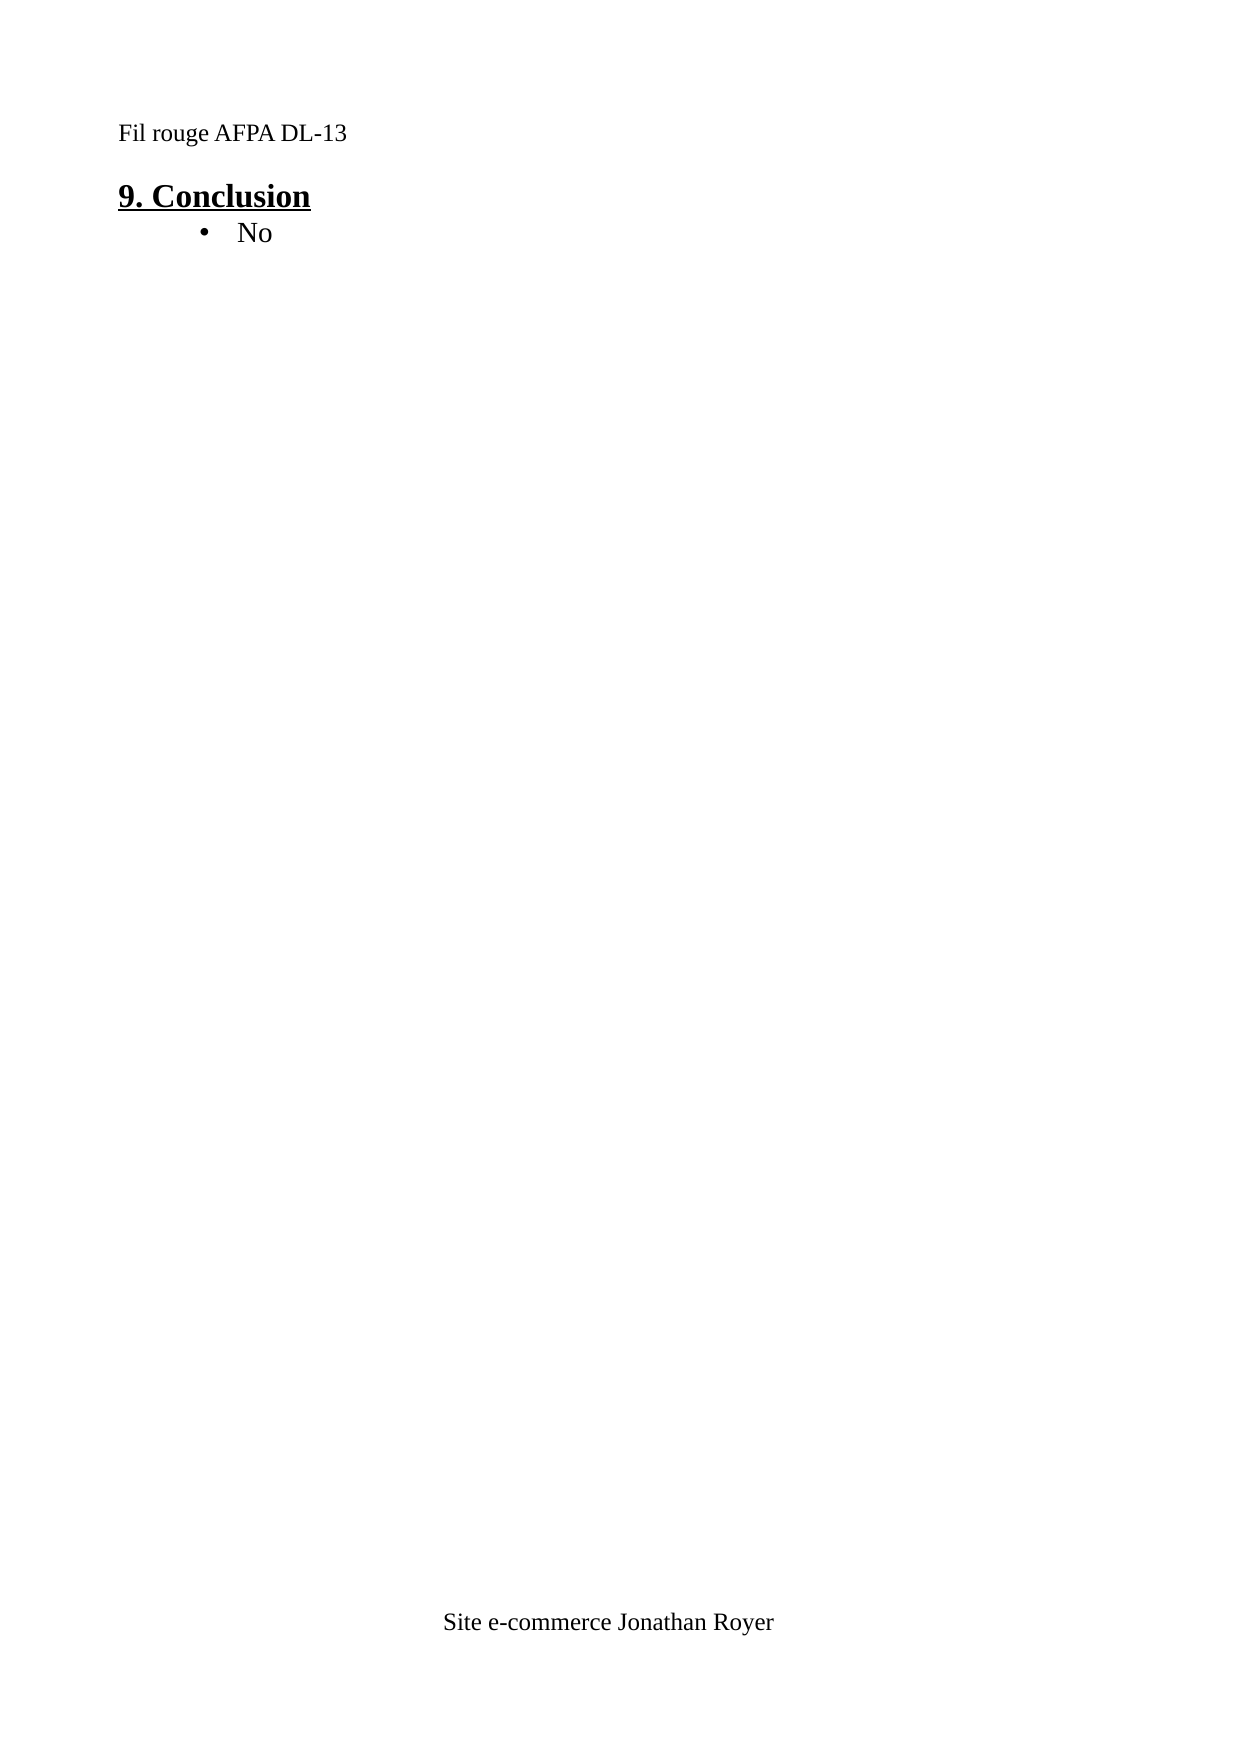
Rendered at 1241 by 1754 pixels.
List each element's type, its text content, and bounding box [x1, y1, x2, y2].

list No [199, 215, 1122, 248]
text 9. Conclusion [118, 176, 1122, 215]
